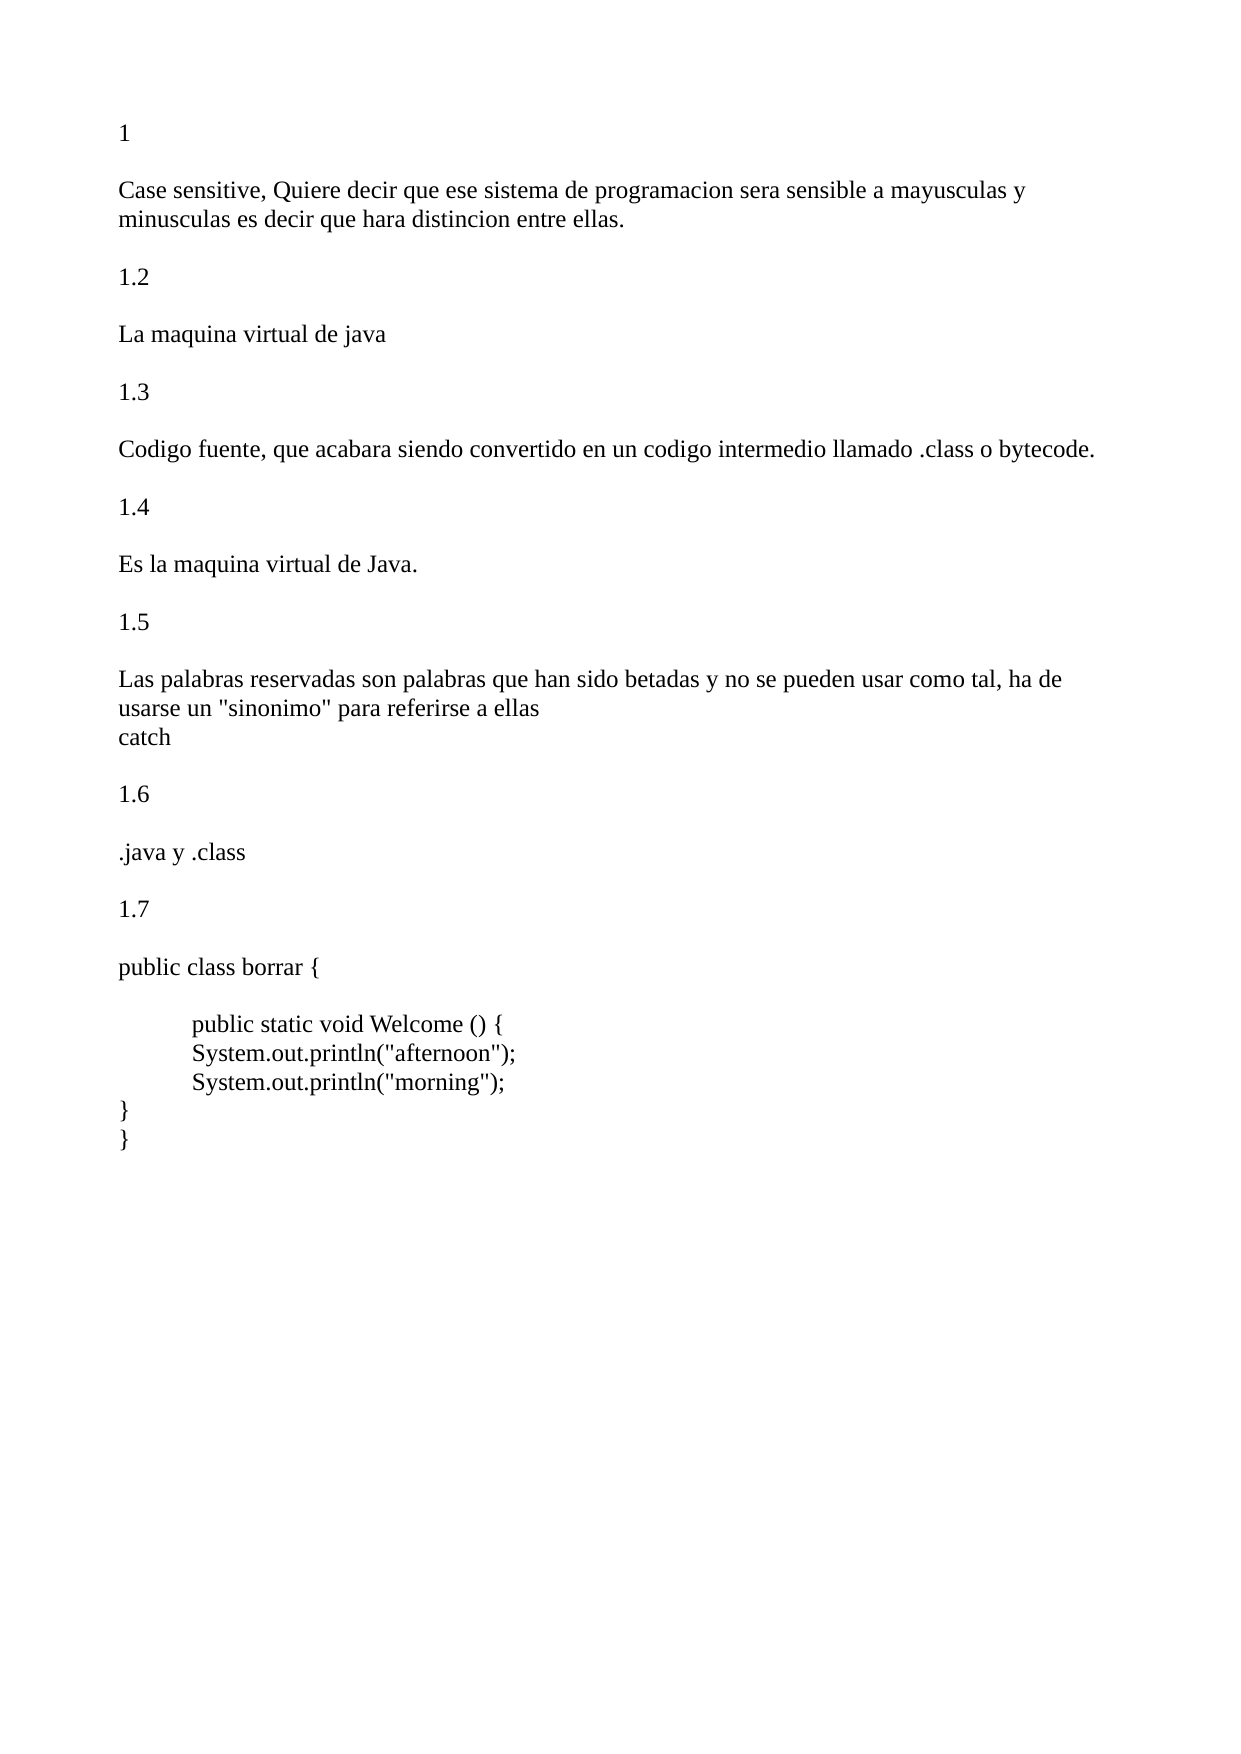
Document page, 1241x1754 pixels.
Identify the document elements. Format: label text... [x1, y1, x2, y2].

text 1.4 [118, 492, 1122, 521]
text public class borrar { [118, 952, 1122, 981]
text 1 [118, 118, 1122, 147]
text } [118, 1096, 1122, 1124]
text Case sensitive, Quiere decir que ese sistema de programacion sera sensible a mayusculas y minusculas es decir que hara distincion entre ellas. [118, 176, 1122, 233]
text System.out.println("afternoon"); [118, 1038, 1122, 1067]
text 1.3 [118, 377, 1122, 406]
text Codigo fuente, que acabara siendo convertido en un codigo intermedio llamado .class o bytecode. [118, 434, 1122, 463]
text 1.6 [118, 779, 1122, 808]
text catch [118, 722, 1122, 751]
text 1.2 [118, 262, 1122, 291]
text 1.7 [118, 894, 1122, 923]
text Las palabras reservadas son palabras que han sido betadas y no se pueden usar como tal, ha de usarse un "sinonimo" para referirse a ellas [118, 664, 1122, 722]
text Es la maquina virtual de Java. [118, 549, 1122, 578]
text 1.5 [118, 607, 1122, 636]
text public static void Welcome () { [118, 1009, 1122, 1038]
text } [118, 1124, 1122, 1153]
text La maquina virtual de java [118, 319, 1122, 348]
text .java y .class [118, 837, 1122, 866]
text System.out.println("morning"); [118, 1067, 1122, 1096]
